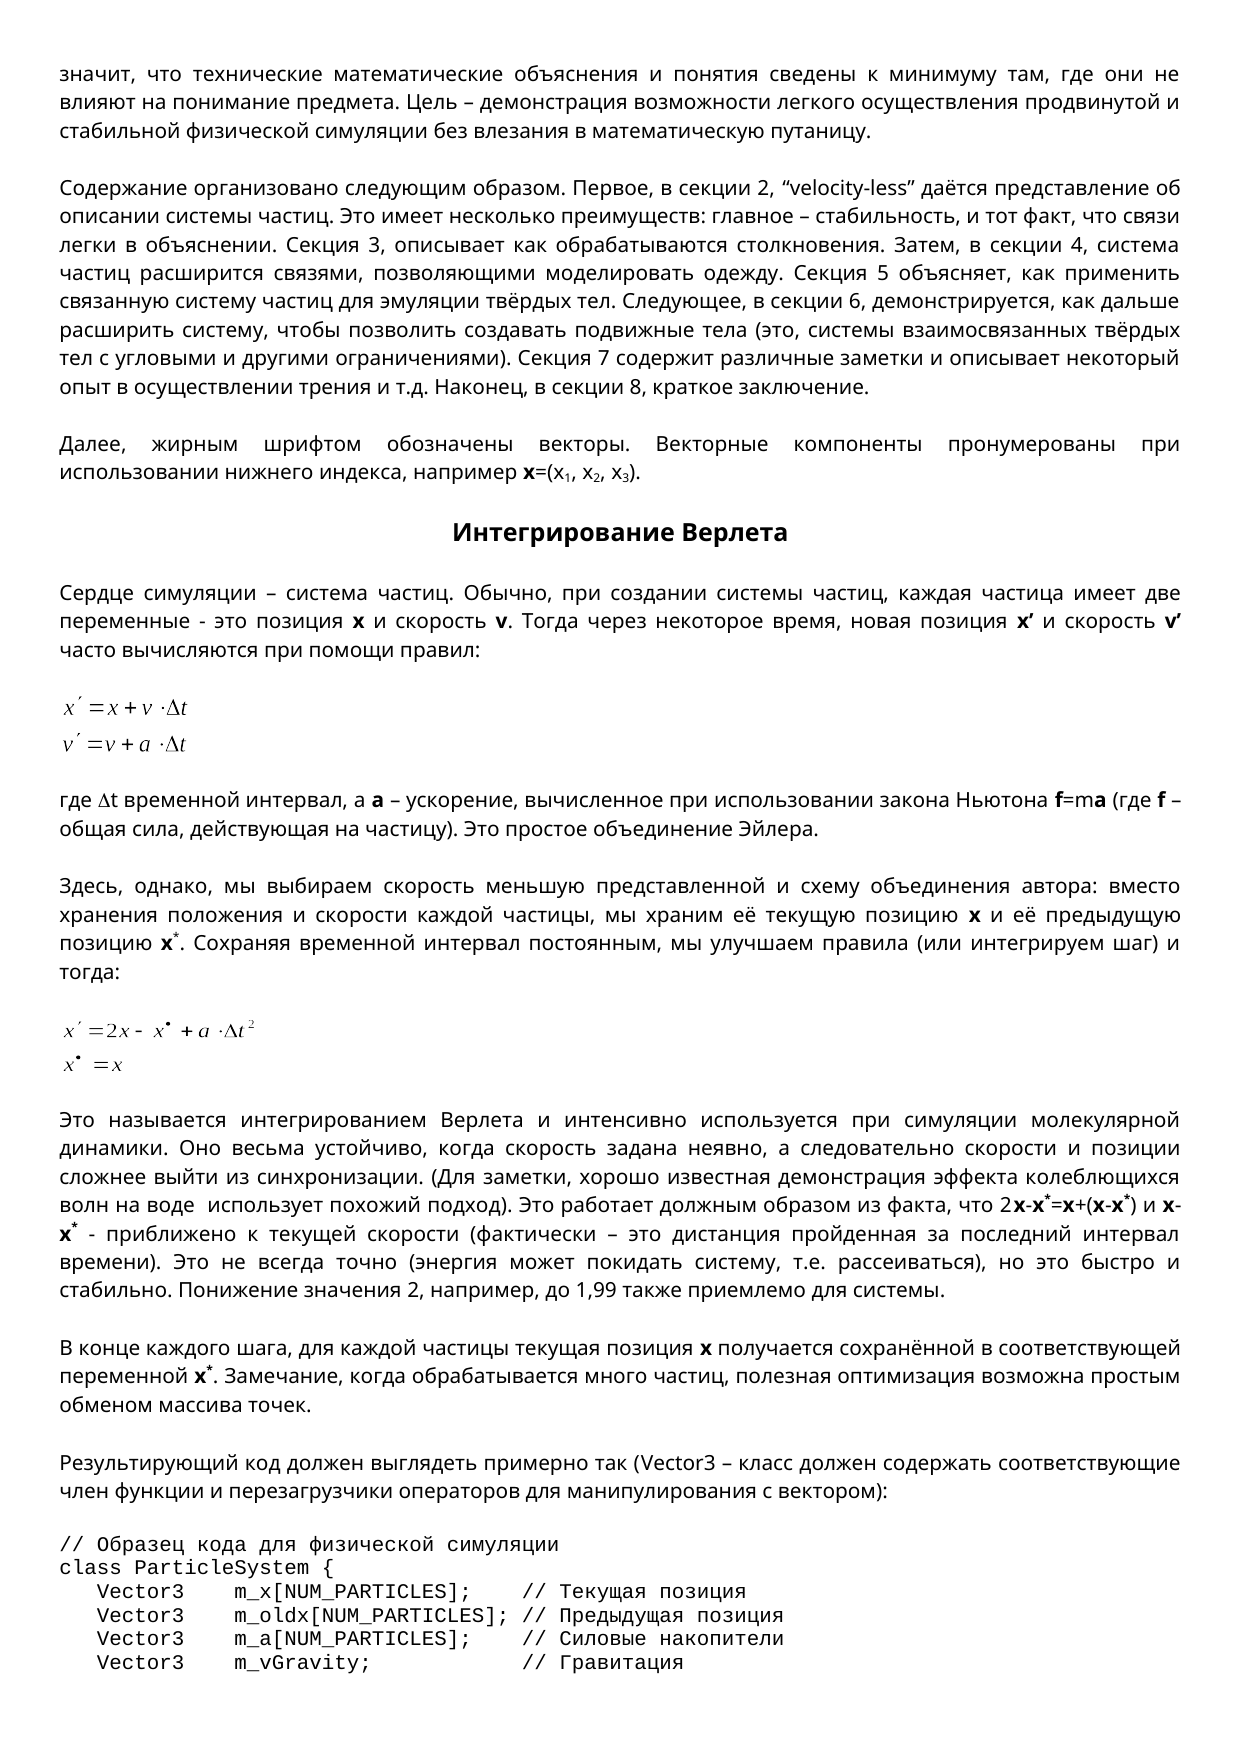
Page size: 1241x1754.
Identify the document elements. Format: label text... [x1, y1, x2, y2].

text значит, что технические математические объяснения и понятия сведены к минимуму там, где они не влияют на понимание предмета. Цель – демонстрация возможности легкого осуществления продвинутой и стабильной физической симуляции без влезания в математическую путаницу. [59, 59, 1181, 144]
text // Образец кода для физической симуляции class ParticleSystem { Vector3 m_x[NUM_PARTICLES]; // Текущая позиция Vector3 m_oldx[NUM_PARTICLES]; // Предыдущая позиция Vector3 m_a[NUM_PARTICLES]; // Силовые накопители Vector3 m_vGravity; // Гравитация [59, 1534, 1181, 1676]
subtitle Интегрирование Верлета [59, 515, 1181, 549]
text В конце каждого шага, для каждой частицы текущая позиция x получается сохранённой в соответствующей переменной x*. Замечание, когда обрабатывается много частиц, полезная оптимизация возможна простым обменом массива точек. [59, 1333, 1181, 1418]
text где t временной интервал, а a – ускорение, вычисленное при использовании закона Ньютона f=ma (где f – общая сила, действующая на частицу). Это простое объединение Эйлера. [59, 785, 1181, 842]
text Содержание организовано следующим образом. Первое, в секции 2, “velocity-less” даётся представление об описании системы частиц. Это имеет несколько преимуществ: главное – стабильность, и тот факт, что связи легки в объяснении. Секция 3, описывает как обрабатываются столкновения. Затем, в секции 4, система частиц расширится связями, позволяющими моделировать одежду. Секция 5 объясняет, как применить связанную систему частиц для эмуляции твёрдых тел. Следующее, в секции 6, демонстрируется, как дальше расширить систему, чтобы позволить создавать подвижные тела (это, системы взаимосвязанных твёрдых тел с угловыми и другими ограничениями). Секция 7 содержит различные заметки и описывает некоторый опыт в осуществлении трения и т.д. Наконец, в секции 8, краткое заключение. [59, 173, 1181, 400]
text Результирующий код должен выглядеть примерно так (Vector3 – класс должен содержать соответствующие член функции и перезагрузчики операторов для манипулирования с вектором): [59, 1448, 1181, 1504]
text Здесь, однако, мы выбираем скорость меньшую представленной и схему объединения автора: вместо хранения положения и скорости каждой частицы, мы храним её текущую позицию x и её предыдущую позицию x*. Сохраняя временной интервал постоянным, мы улучшаем правила (или интегрируем шаг) и тогда: [59, 871, 1181, 985]
text Далее, жирным шрифтом обозначены векторы. Векторные компоненты пронумерованы при использовании нижнего индекса, например x=(x1, x2, x3). [59, 429, 1181, 486]
text Сердце симуляции – система частиц. Обычно, при создании системы частиц, каждая частица имеет две переменные - это позиция x и скорость v. Тогда через некоторое время, новая позиция x’ и скорость v’ часто вычисляются при помощи правил: [59, 578, 1181, 663]
text Это называется интегрированием Верлета и интенсивно используется при симуляции молекулярной динамики. Оно весьма устойчиво, когда скорость задана неявно, а следовательно скорости и позиции сложнее выйти из синхронизации. (Для заметки, хорошо известная демонстрация эффекта колеблющихся волн на воде использует похожий подход). Это работает должным образом из факта, что 2x-x*=x+(x-x*) и x-x* - приближено к текущей скорости (фактически – это дистанция пройденная за последний интервал времени). Это не всегда точно (энергия может покидать систему, т.е. рассеиваться), но это быстро и стабильно. Понижение значения 2, например, до 1,99 также приемлемо для системы. [59, 1105, 1181, 1304]
